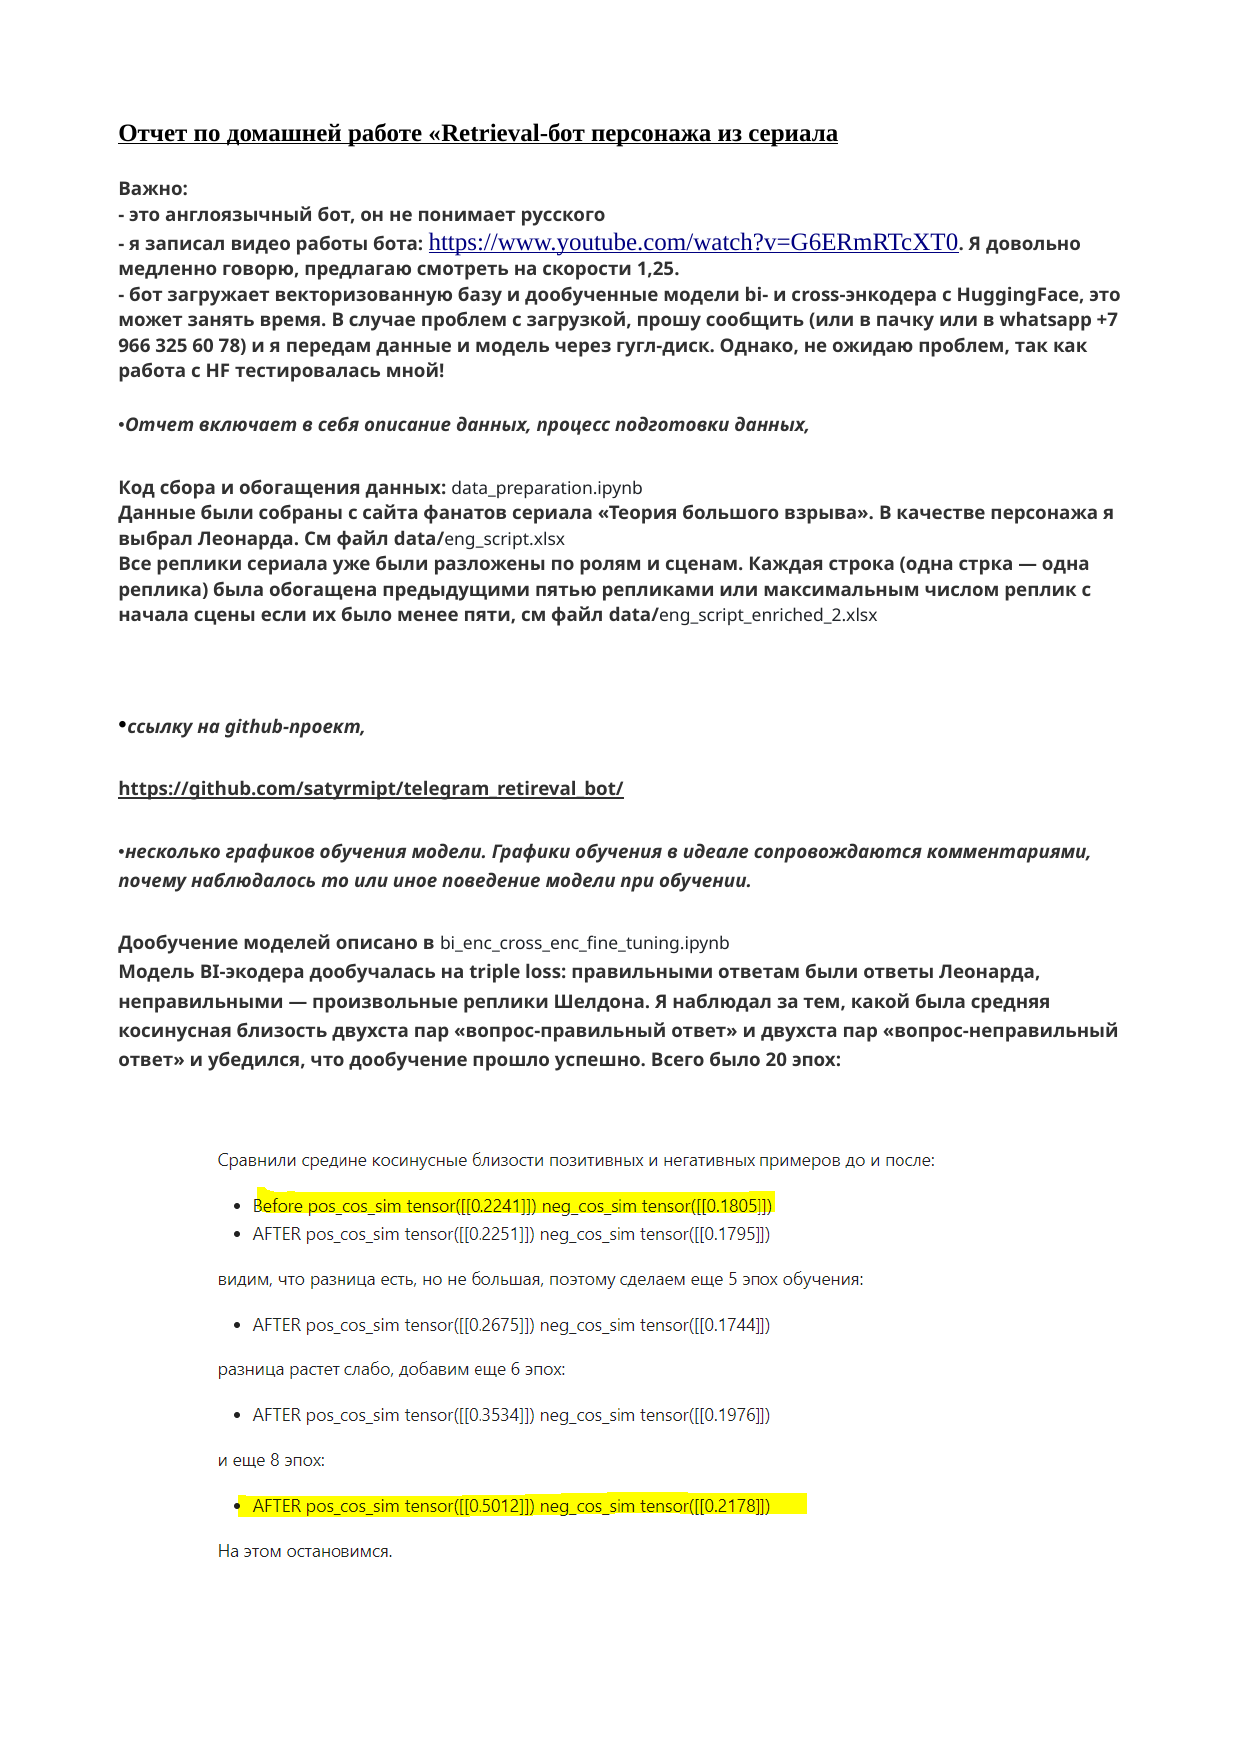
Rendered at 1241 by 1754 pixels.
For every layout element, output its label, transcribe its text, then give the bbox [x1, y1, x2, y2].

text Дообучение моделей описано в bi_enc_cross_enc_fine_tuning.ipynb [118, 929, 1122, 955]
text Отчет по домашней работе «Retrieval-бот персонажа из сериала [118, 118, 1122, 147]
list ссылку на github-проект, [118, 713, 1122, 739]
text Важно: [118, 176, 1122, 201]
picture [201, 1142, 1039, 1574]
text Данные были собраны с сайта фанатов сериала «Теория большого взрыва». В качестве персонажа я выбрал Леонарда. См файл data/eng_script.xlsx [118, 499, 1122, 551]
text - это англоязычный бот, он не понимает русского [118, 201, 1122, 227]
list несколько графиков обучения модели. Графики обучения в идеале сопровождаются комментариями, почему наблюдалось то или иное поведение модели при обучении. [118, 838, 1122, 893]
text Код сбора и обогащения данных: data_preparation.ipynb [118, 474, 1122, 499]
text Все реплики сериала уже были разложены по ролям и сценам. Каждая строка (одна стрка — одна реплика) была обогащена предыдущими пятью репликами или максимальным числом реплик с начала сцены если их было менее пяти, см файл data/eng_script_enriched_2.xlsx [118, 551, 1122, 627]
list Отчет включает в себя описание данных, процесс подготовки данных, [118, 412, 1122, 437]
text - бот загружает векторизованную базу и дообученные модели bi- и cross-энкодера с HuggingFace, это может занять время. В случае проблем с загрузкой, прошу сообщить (или в пачку или в whatsapp +7 966 325 60 78) и я передам данные и модель через гугл-диск. Однако, не ожидаю проблем, так как работа с HF тестировалась мной! [118, 281, 1122, 383]
text https://github.com/satyrmipt/telegram_retireval_bot/ [118, 776, 1122, 801]
text Модель BI-экодера дообучалась на triple loss: правильными ответам были ответы Леонарда, неправильными — произвольные реплики Шелдона. Я наблюдал за тем, какой была средняя косинусная близость двухста пар «вопрос-правильный ответ» и двухста пар «вопрос-неправильный ответ» и убедился, что дообучение прошло успешно. Всего было 20 эпох: [118, 959, 1122, 1072]
text - я записал видео работы бота: https://www.youtube.com/watch?v=G6ERmRTcXT0. Я довольно медленно говорю, предлагаю смотреть на скорости 1,25. [118, 227, 1122, 281]
